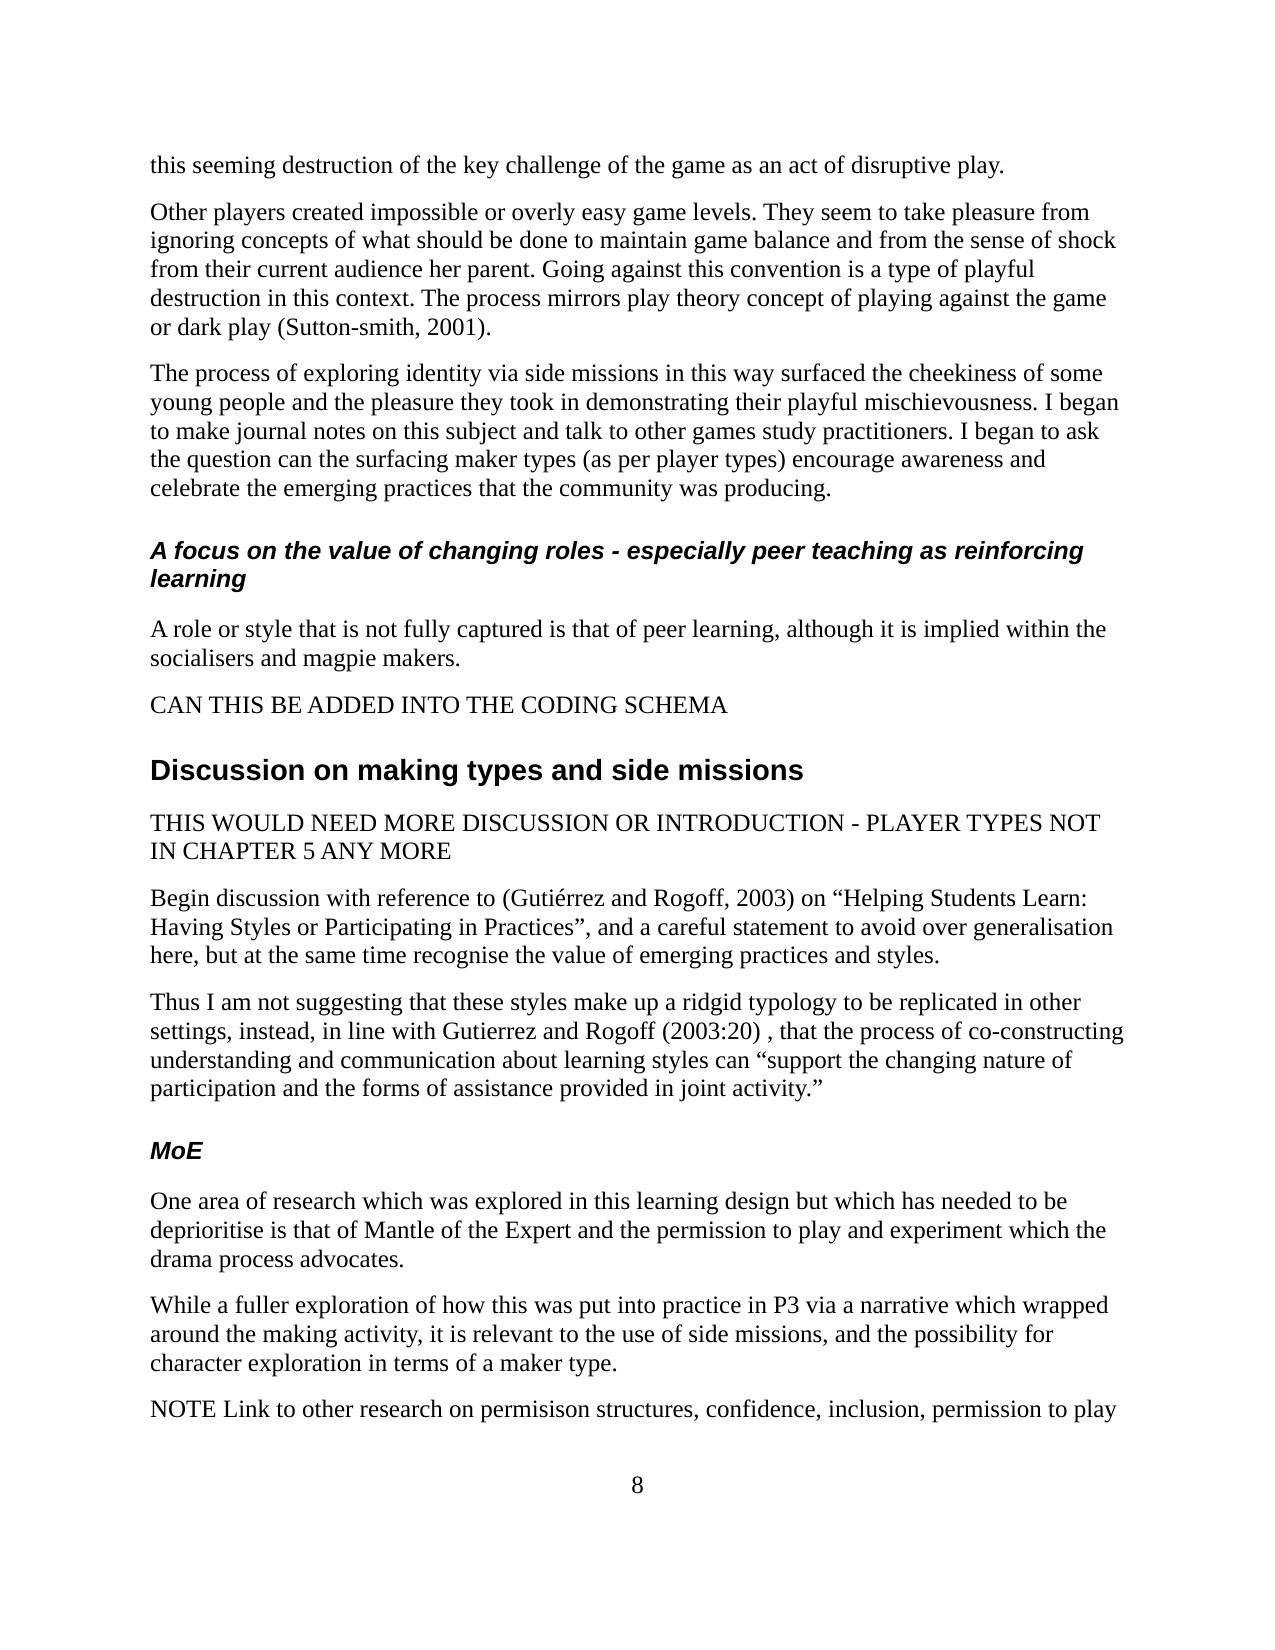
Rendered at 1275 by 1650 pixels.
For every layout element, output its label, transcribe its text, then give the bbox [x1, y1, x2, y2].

subtitle Discussion on making types and side missions [150, 753, 1125, 786]
text Begin discussion with reference to (Gutiérrez and Rogoff, 2003) on “Helping Students Learn: Having Styles or Participating in Practices”, and a careful statement to avoid over generalisation here, but at the same time recognise the value of emerging practices and styles. [150, 883, 1125, 969]
text A role or style that is not fully captured is that of peer learning, although it is implied within the socialisers and magpie makers. [150, 614, 1125, 672]
subtitle MoE [150, 1136, 1125, 1165]
text CAN THIS BE ADDED INTO THE CODING SCHEMA [150, 690, 1125, 719]
text One area of research which was explored in this learning design but which has needed to be deprioritise is that of Mantle of the Expert and the permission to play and experiment which the drama process advocates. [150, 1186, 1125, 1272]
text THIS WOULD NEED MORE DISCUSSION OR INTRODUCTION - PLAYER TYPES NOT IN CHAPTER 5 ANY MORE [150, 808, 1125, 865]
text Thus I am not suggesting that these styles make up a ridgid typology to be replicated in other settings, instead, in line with Gutierrez and Rogoff (2003:20) , that the process of co-constructing understanding and communication about learning styles can “support the changing nature of participation and the forms of assistance provided in joint activity.” [150, 987, 1125, 1102]
subtitle A focus on the value of changing roles - especially peer teaching as reinforcing learning [150, 536, 1125, 593]
text While a fuller exploration of how this was put into practice in P3 via a narrative which wrapped around the making activity, it is relevant to the use of side missions, and the possibility for character exploration in terms of a maker type. [150, 1290, 1125, 1377]
text this seeming destruction of the key challenge of the game as an act of disruptive play. [150, 150, 1125, 179]
text NOTE Link to other research on permisison structures, confidence, inclusion, permission to play [150, 1394, 1125, 1423]
text The process of exploring identity via side missions in this way surfaced the cheekiness of some young people and the pleasure they took in demonstrating their playful mischievousness. I began to make journal notes on this subject and talk to other games study practitioners. I began to ask the question can the surfacing maker types (as per player types) encourage awareness and celebrate the emerging practices that the community was producing. [150, 358, 1125, 502]
text Other players created impossible or overly easy game levels. They seem to take pleasure from ignoring concepts of what should be done to maintain game balance and from the sense of shock from their current audience her parent. Going against this convention is a type of playful destruction in this context. The process mirrors play theory concept of playing against the game or dark play (Sutton-smith, 2001). [150, 197, 1125, 340]
